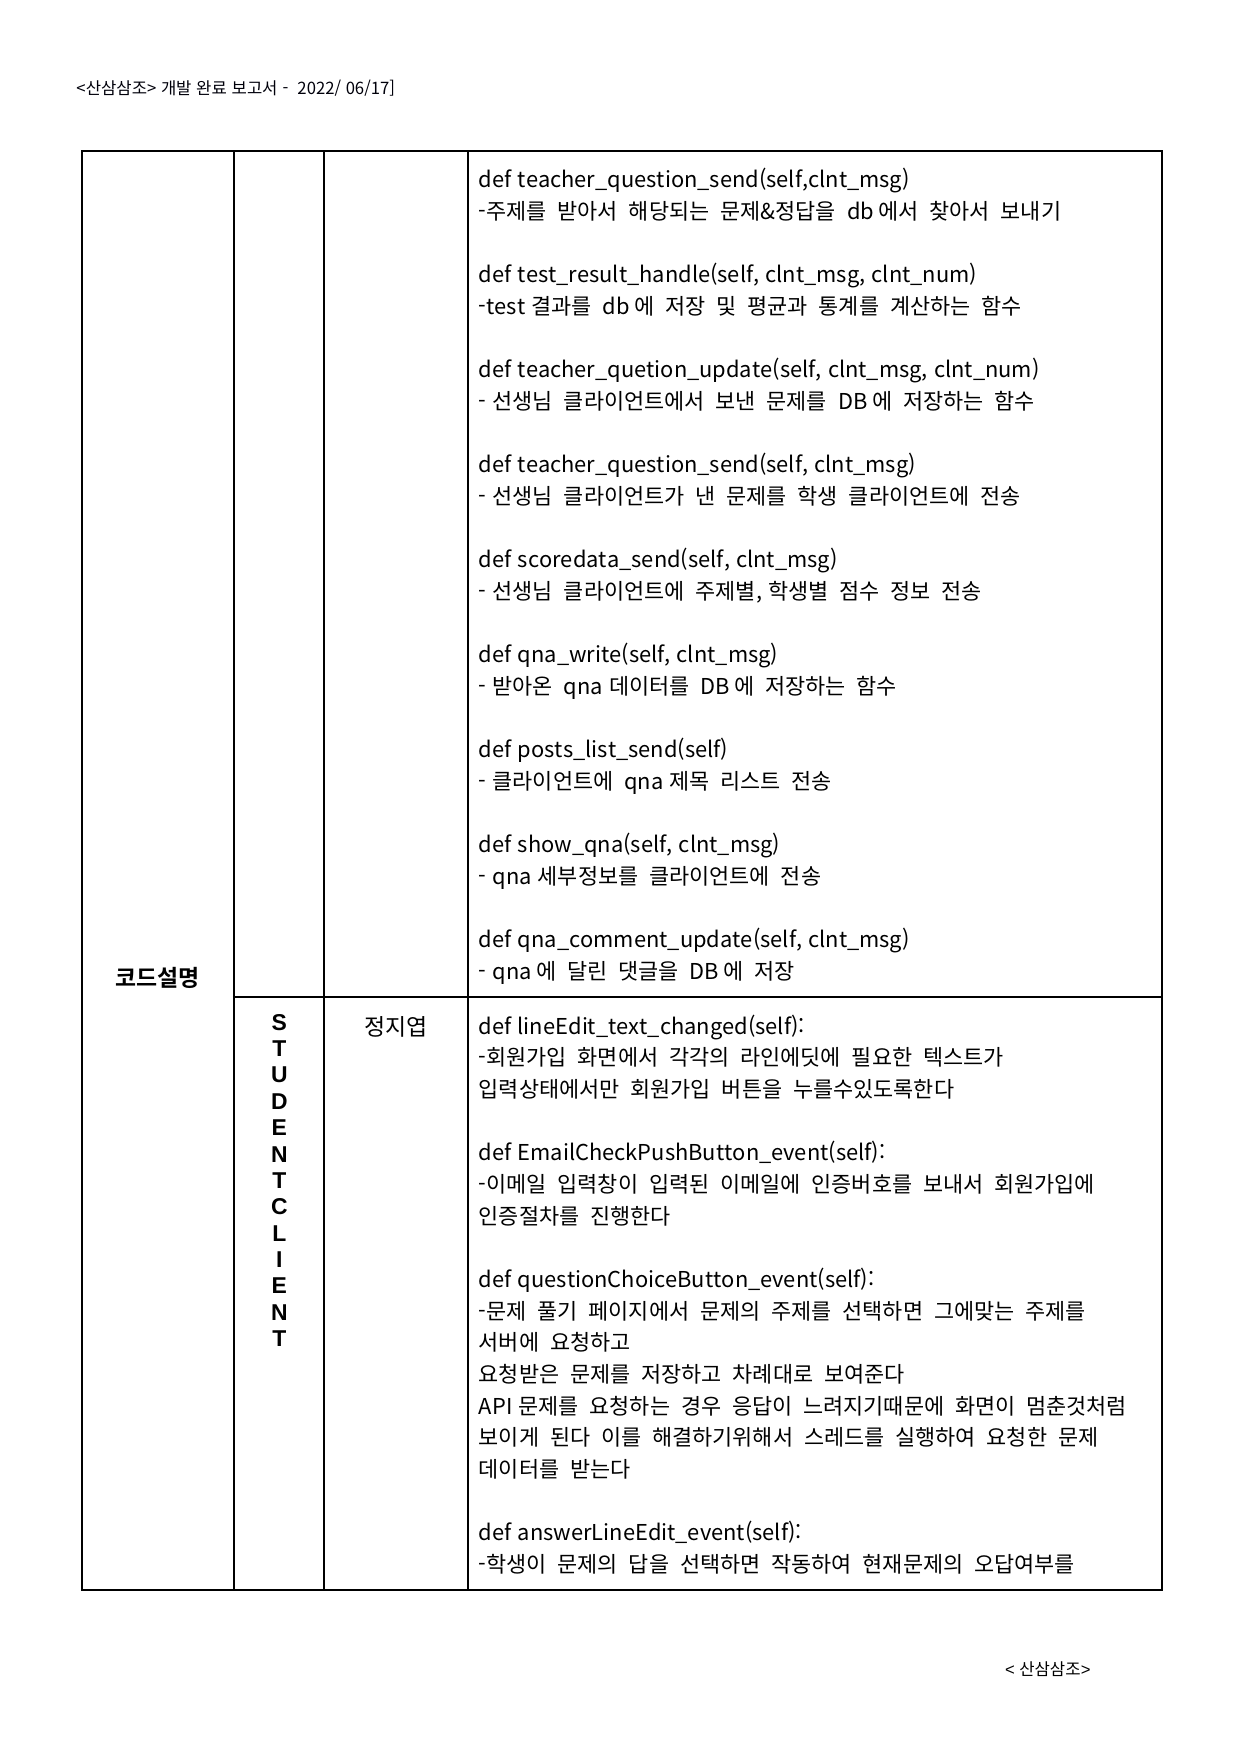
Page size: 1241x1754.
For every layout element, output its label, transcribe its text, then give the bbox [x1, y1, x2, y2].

table_cell def lineEdit_text_changed(self): -회원가입 화면에서 각각의 라인에딧에 필요한 텍스트가 입력상태에서만 회원가입 버튼을 누를수있도록한다 def EmailCheckPushButton_event(self): -이메일 입력창이 입력된 이메일에 인증버호를 보내서 회원가입에 인증절차를 진행한다 def questionChoiceButton_event(self): -문제 풀기 페이지에서 문제의 주제를 선택하면 그에맞는 주제를 서버에 요청하고 요청받은 문제를 저장하고 차례대로 보여준다 API 문제를 요청하는 경우 응답이 느려지기때문에 화면이 멈춘것처럼 보이게 된다 이를 해결하기위해서 스레드를 실행하여 요청한 문제 데이터를 받는다 def answerLineEdit_event(self): -학생이 문제의 답을 선택하면 작동하여 현재문제의 오답여부를 [469, 998, 1161, 1589]
table_cell S T U D E N T C L I E N T [235, 998, 323, 1589]
table_cell [325, 152, 467, 996]
table_cell 코드설명 [83, 152, 233, 1589]
table_cell def teacher_question_send(self,clnt_msg) -주제를 받아서 해당되는 문제&정답을 db에서 찾아서 보내기 def test_result_handle(self, clnt_msg, clnt_num) -test 결과를 db에 저장 및 평균과 통계를 계산하는 함수 def teacher_quetion_update(self, clnt_msg, clnt_num) - 선생님 클라이언트에서 보낸 문제를 DB에 저장하는 함수 def teacher_question_send(self, clnt_msg) - 선생님 클라이언트가 낸 문제를 학생 클라이언트에 전송 def scoredata_send(self, clnt_msg) - 선생님 클라이언트에 주제별, 학생별 점수 정보 전송 def qna_write(self, clnt_msg) - 받아온 qna 데이터를 DB에 저장하는 함수 def posts_list_send(self) - 클라이언트에 qna 제목 리스트 전송 def show_qna(self, clnt_msg) - qna 세부정보를 클라이언트에 전송 def qna_comment_update(self, clnt_msg) - qna에 달린 댓글을 DB에 저장 [469, 152, 1161, 996]
table_cell 정지엽 [325, 998, 467, 1589]
table_cell [235, 152, 323, 996]
